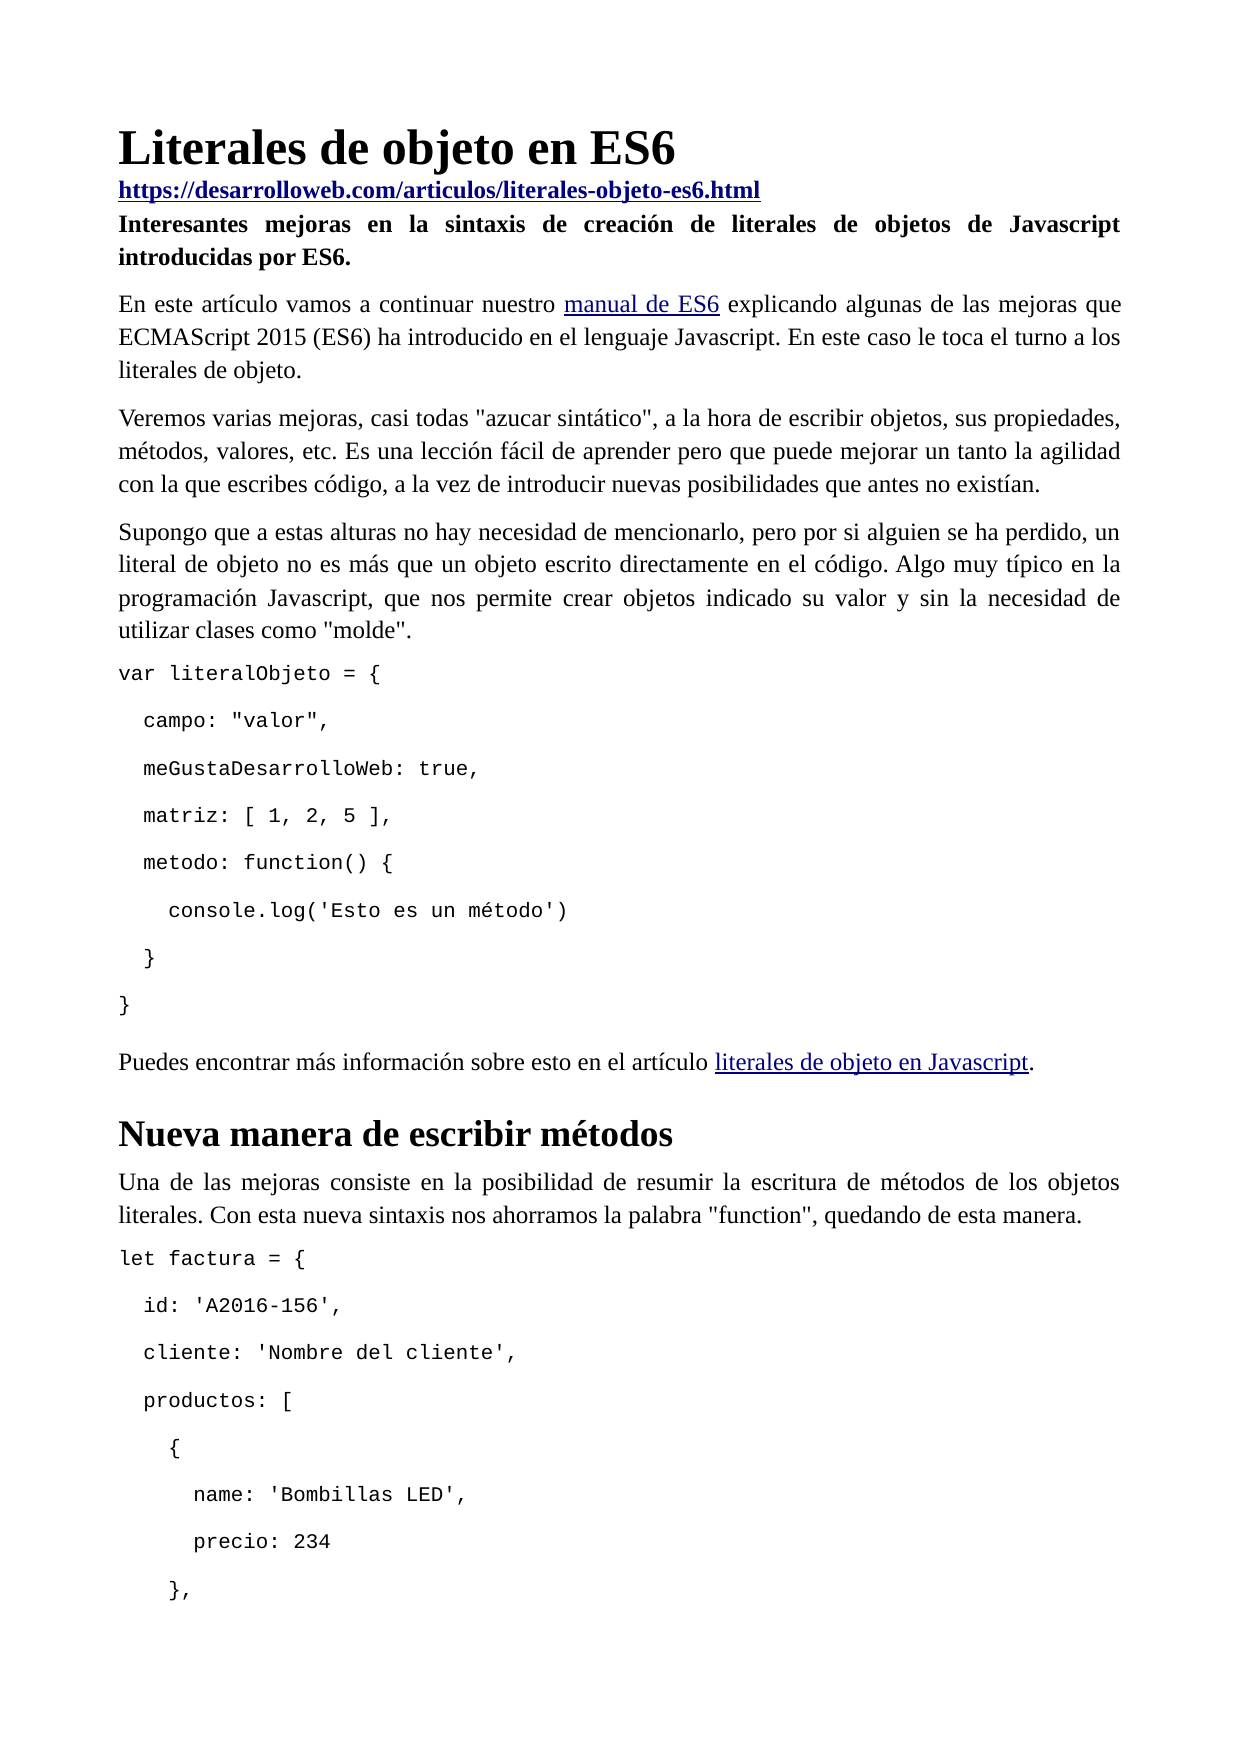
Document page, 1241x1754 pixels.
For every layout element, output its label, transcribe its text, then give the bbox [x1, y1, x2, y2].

text console.log('Esto es un método') [118, 900, 1122, 923]
text Interesantes mejoras en la sintaxis de creación de literales de objetos de Javascript introducidas por ES6. [118, 209, 1122, 270]
text var literalObjeto = { [118, 663, 1122, 687]
subtitle Literales de objeto en ES6 [118, 118, 1122, 176]
text }, [118, 1579, 1122, 1602]
text meGustaDesarrolloWeb: true, [118, 758, 1122, 781]
text { [118, 1437, 1122, 1461]
text name: 'Bombillas LED', [118, 1484, 1122, 1508]
text productos: [ [118, 1390, 1122, 1413]
subtitle Nueva manera de escribir métodos [118, 1112, 1122, 1155]
text cliente: 'Nombre del cliente', [118, 1342, 1122, 1366]
text } [118, 994, 1122, 1018]
text metodo: function() { [118, 852, 1122, 876]
text https://desarrolloweb.com/articulos/literales-objeto-es6.html [118, 176, 1122, 204]
text matriz: [ 1, 2, 5 ], [118, 805, 1122, 829]
text campo: "valor", [118, 711, 1122, 734]
text Supongo que a estas alturas no hay necesidad de mencionarlo, pero por si alguien se ha perdido, un literal de objeto no es más que un objeto escrito directamente en el código. Algo muy típico en la programación Javascript, que nos permite crear objetos indicado su valor y sin la necesidad de utilizar clases como "molde". [118, 517, 1122, 644]
text Una de las mejoras consiste en la posibilidad de resumir la escritura de métodos de los objetos literales. Con esta nueva sintaxis nos ahorramos la palabra "function", quedando de esta manera. [118, 1167, 1122, 1229]
text let factura = { [118, 1248, 1122, 1271]
text } [118, 947, 1122, 971]
text id: 'A2016-156', [118, 1295, 1122, 1319]
text En este artículo vamos a continuar nuestro manual de ES6 explicando algunas de las mejoras que ECMAScript 2015 (ES6) ha introducido en el lenguaje Javascript. En este caso le toca el turno a los literales de objeto. [118, 289, 1122, 384]
text Puedes encontrar más información sobre esto en el artículo literales de objeto en Javascript. [118, 1047, 1122, 1076]
text Veremos varias mejoras, casi todas "azucar sintático", a la hora de escribir objetos, sus propiedades, métodos, valores, etc. Es una lección fácil de aprender pero que puede mejorar un tanto la agilidad con la que escribes código, a la vez de introducir nuevas posibilidades que antes no existían. [118, 403, 1122, 498]
text precio: 234 [118, 1532, 1122, 1555]
